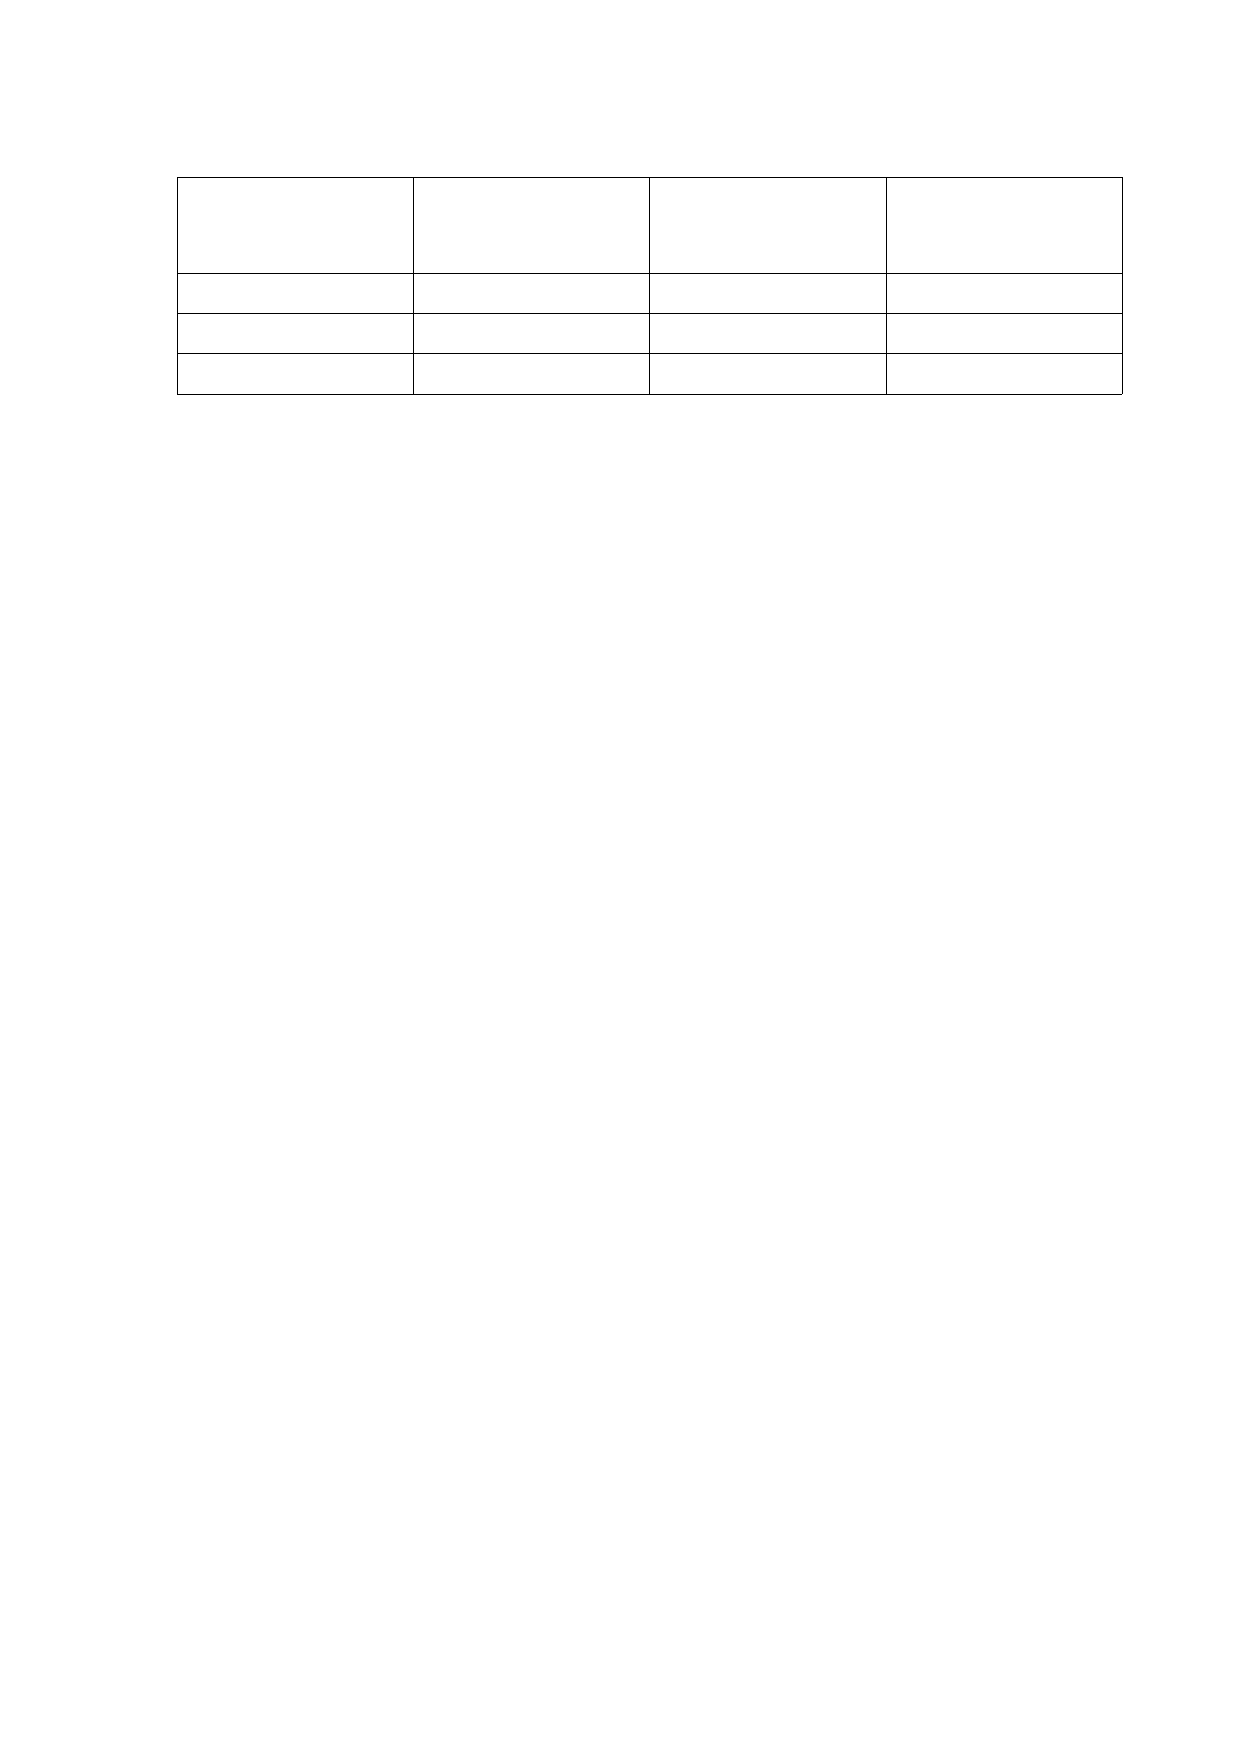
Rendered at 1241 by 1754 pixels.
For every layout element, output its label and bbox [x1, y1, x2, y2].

table_cell [650, 178, 886, 273]
table_cell [178, 178, 413, 273]
table_cell [650, 314, 886, 353]
table_cell [178, 354, 413, 393]
table_cell [414, 354, 649, 393]
table_cell [650, 274, 886, 313]
table_cell [887, 178, 1122, 273]
table_cell [178, 274, 413, 313]
table_cell [887, 314, 1122, 353]
table_cell [414, 274, 649, 313]
table_cell [887, 354, 1122, 393]
table_cell [178, 314, 413, 353]
table_cell [887, 274, 1122, 313]
table_cell [414, 314, 649, 353]
table_cell [414, 178, 649, 273]
table_cell [650, 354, 886, 393]
